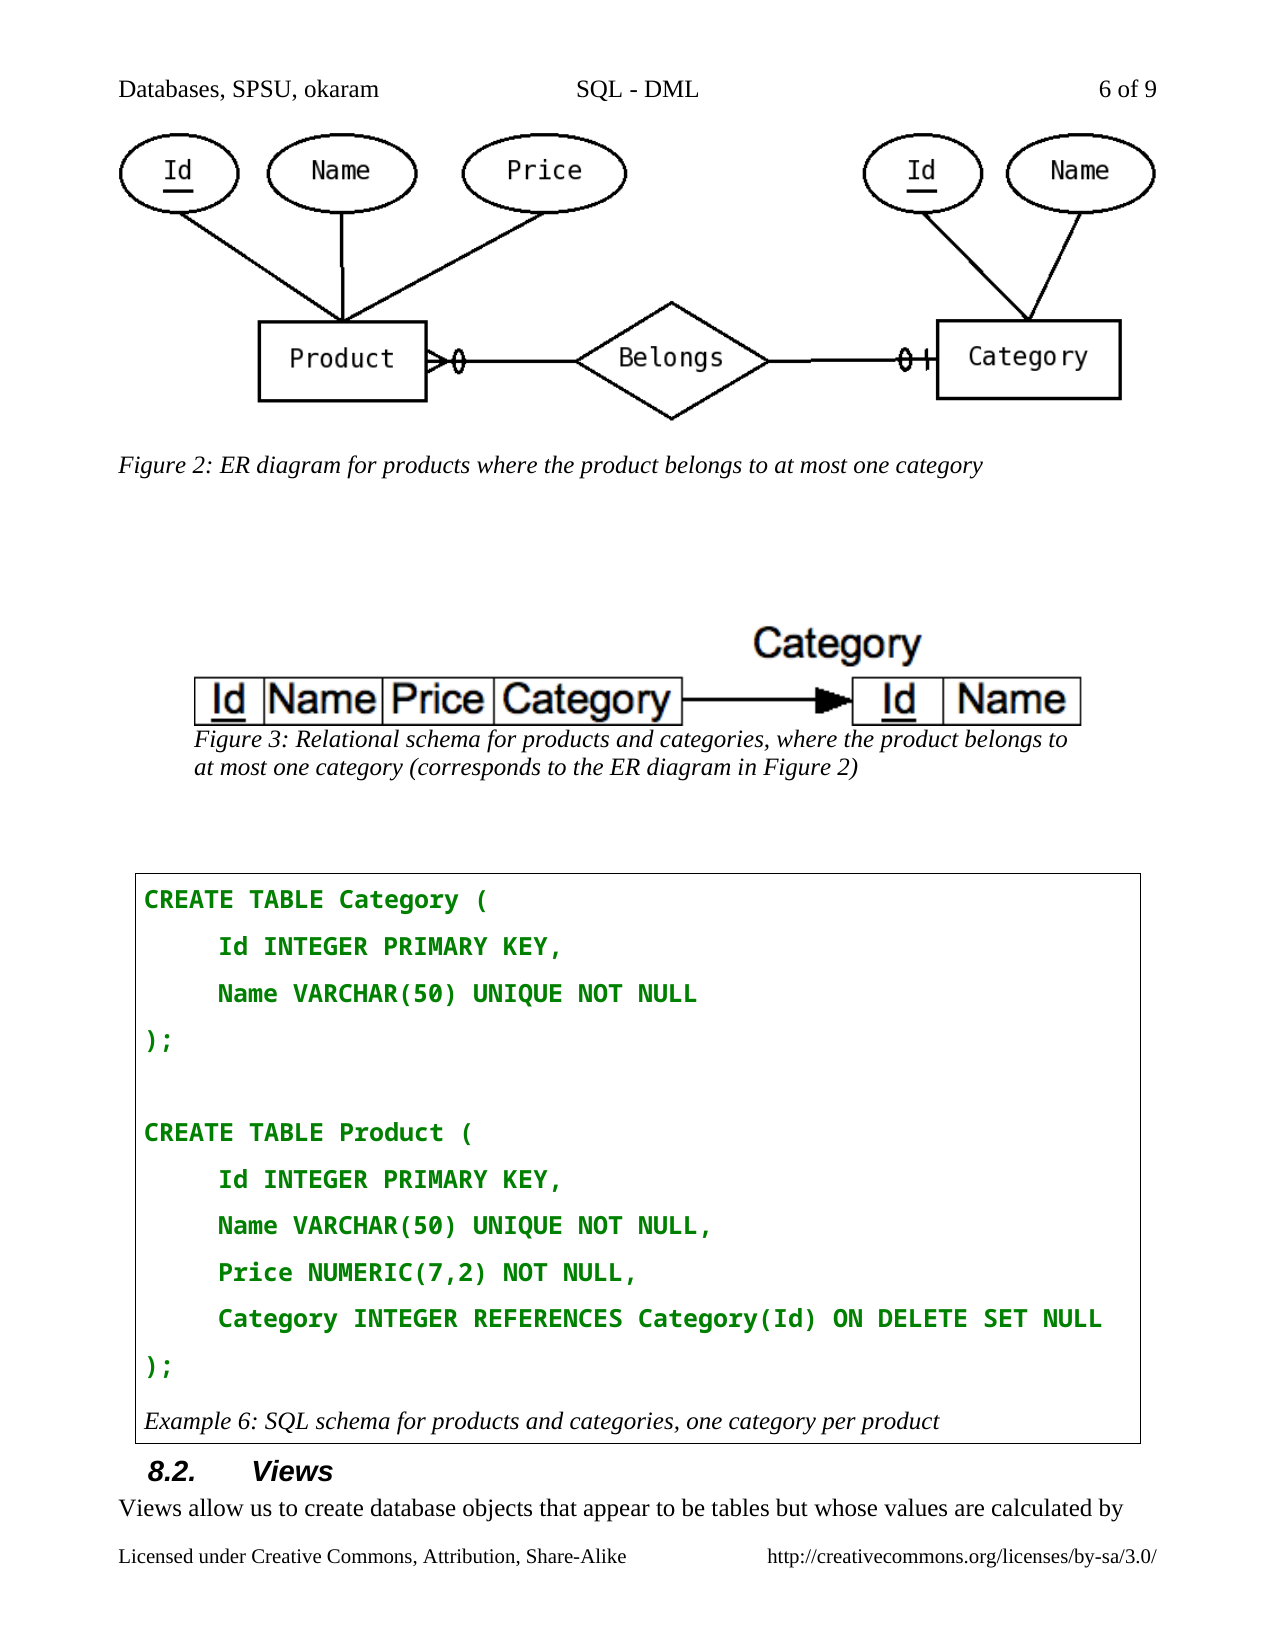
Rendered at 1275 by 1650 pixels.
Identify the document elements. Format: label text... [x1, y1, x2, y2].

text Views allow us to create database objects that appear to be tables but whose values are calculated by [118, 1494, 1157, 1522]
text Category INTEGER REFERENCES Category(Id) ON DELETE SET NULL [144, 1301, 1131, 1335]
text ); [144, 1022, 1131, 1056]
text CREATE TABLE Product ( [144, 1115, 1131, 1149]
text Id INTEGER PRIMARY KEY, [144, 929, 1131, 963]
text Example 6: SQL schema for products and categories, one category per product [144, 1407, 1131, 1434]
text Name VARCHAR(50) UNIQUE NOT NULL [144, 975, 1131, 1009]
picture [118, 132, 1158, 451]
text Name VARCHAR(50) UNIQUE NOT NULL, [144, 1208, 1131, 1242]
text Figure 3: Relational schema for products and categories, where the product belongs to at most one category (corresponds to the ER diagram in Figure 2) [194, 726, 1081, 781]
text Figure 2: ER diagram for products where the product belongs to at most one category [118, 451, 1157, 479]
text ); [144, 1348, 1131, 1382]
text Price NUMERIC(7,2) NOT NULL, [144, 1254, 1131, 1289]
picture [194, 612, 1082, 726]
text Id INTEGER PRIMARY KEY, [144, 1161, 1131, 1196]
text CREATE TABLE Category ( [144, 882, 1131, 916]
subtitle Views [148, 1357, 1157, 1488]
